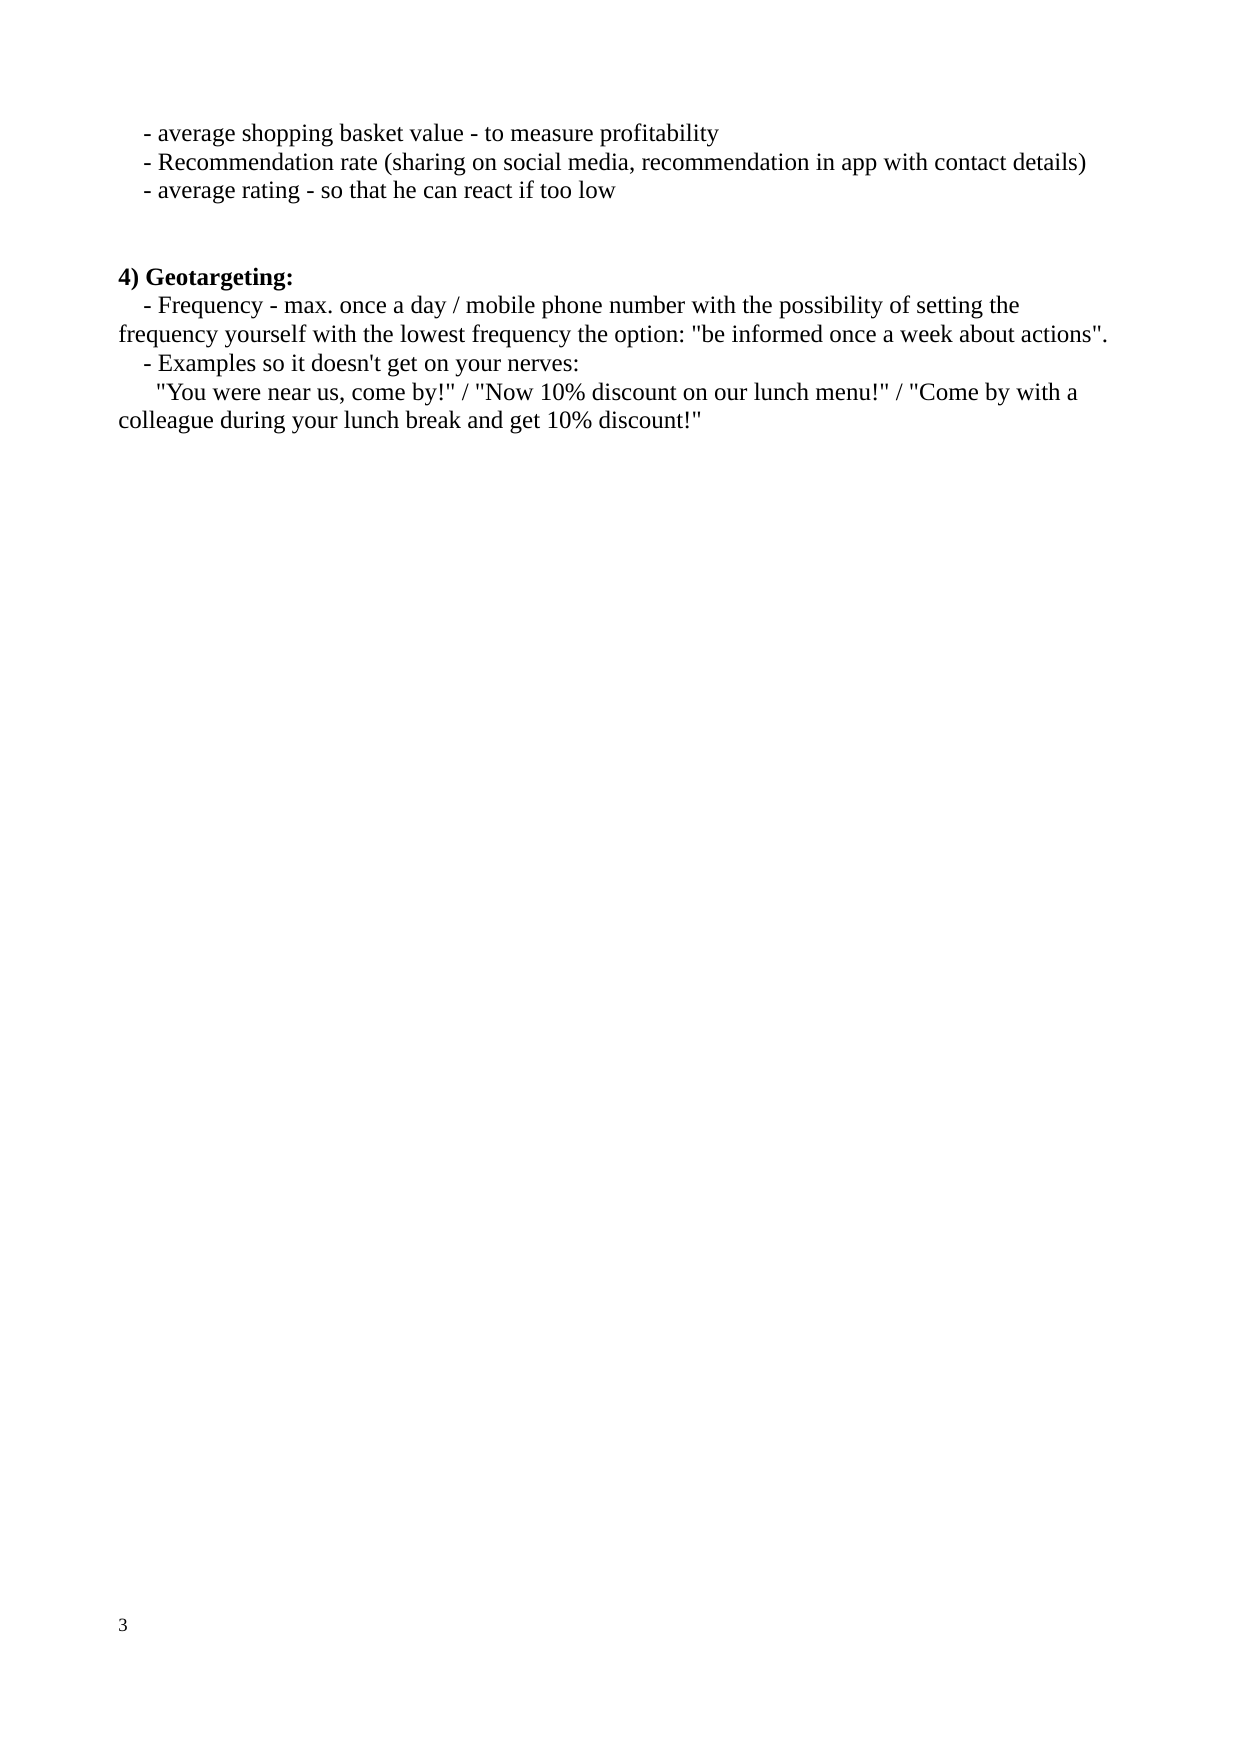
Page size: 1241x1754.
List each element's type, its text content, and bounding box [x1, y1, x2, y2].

text "You were near us, come by!" / "Now 10% discount on our lunch menu!" / "Come by with a colleague during your lunch break and get 10% discount!" [118, 377, 1122, 434]
text 4) Geotargeting: [118, 262, 1122, 291]
text - Frequency - max. once a day / mobile phone number with the possibility of setting the frequency yourself with the lowest frequency the option: "be informed once a week about actions". [118, 291, 1122, 348]
text - Recommendation rate (sharing on social media, recommendation in app with contact details) [118, 147, 1122, 176]
text - Examples so it doesn't get on your nerves: [118, 348, 1122, 377]
text - average rating - so that he can react if too low [118, 176, 1122, 204]
text - average shopping basket value - to measure profitability [118, 118, 1122, 147]
